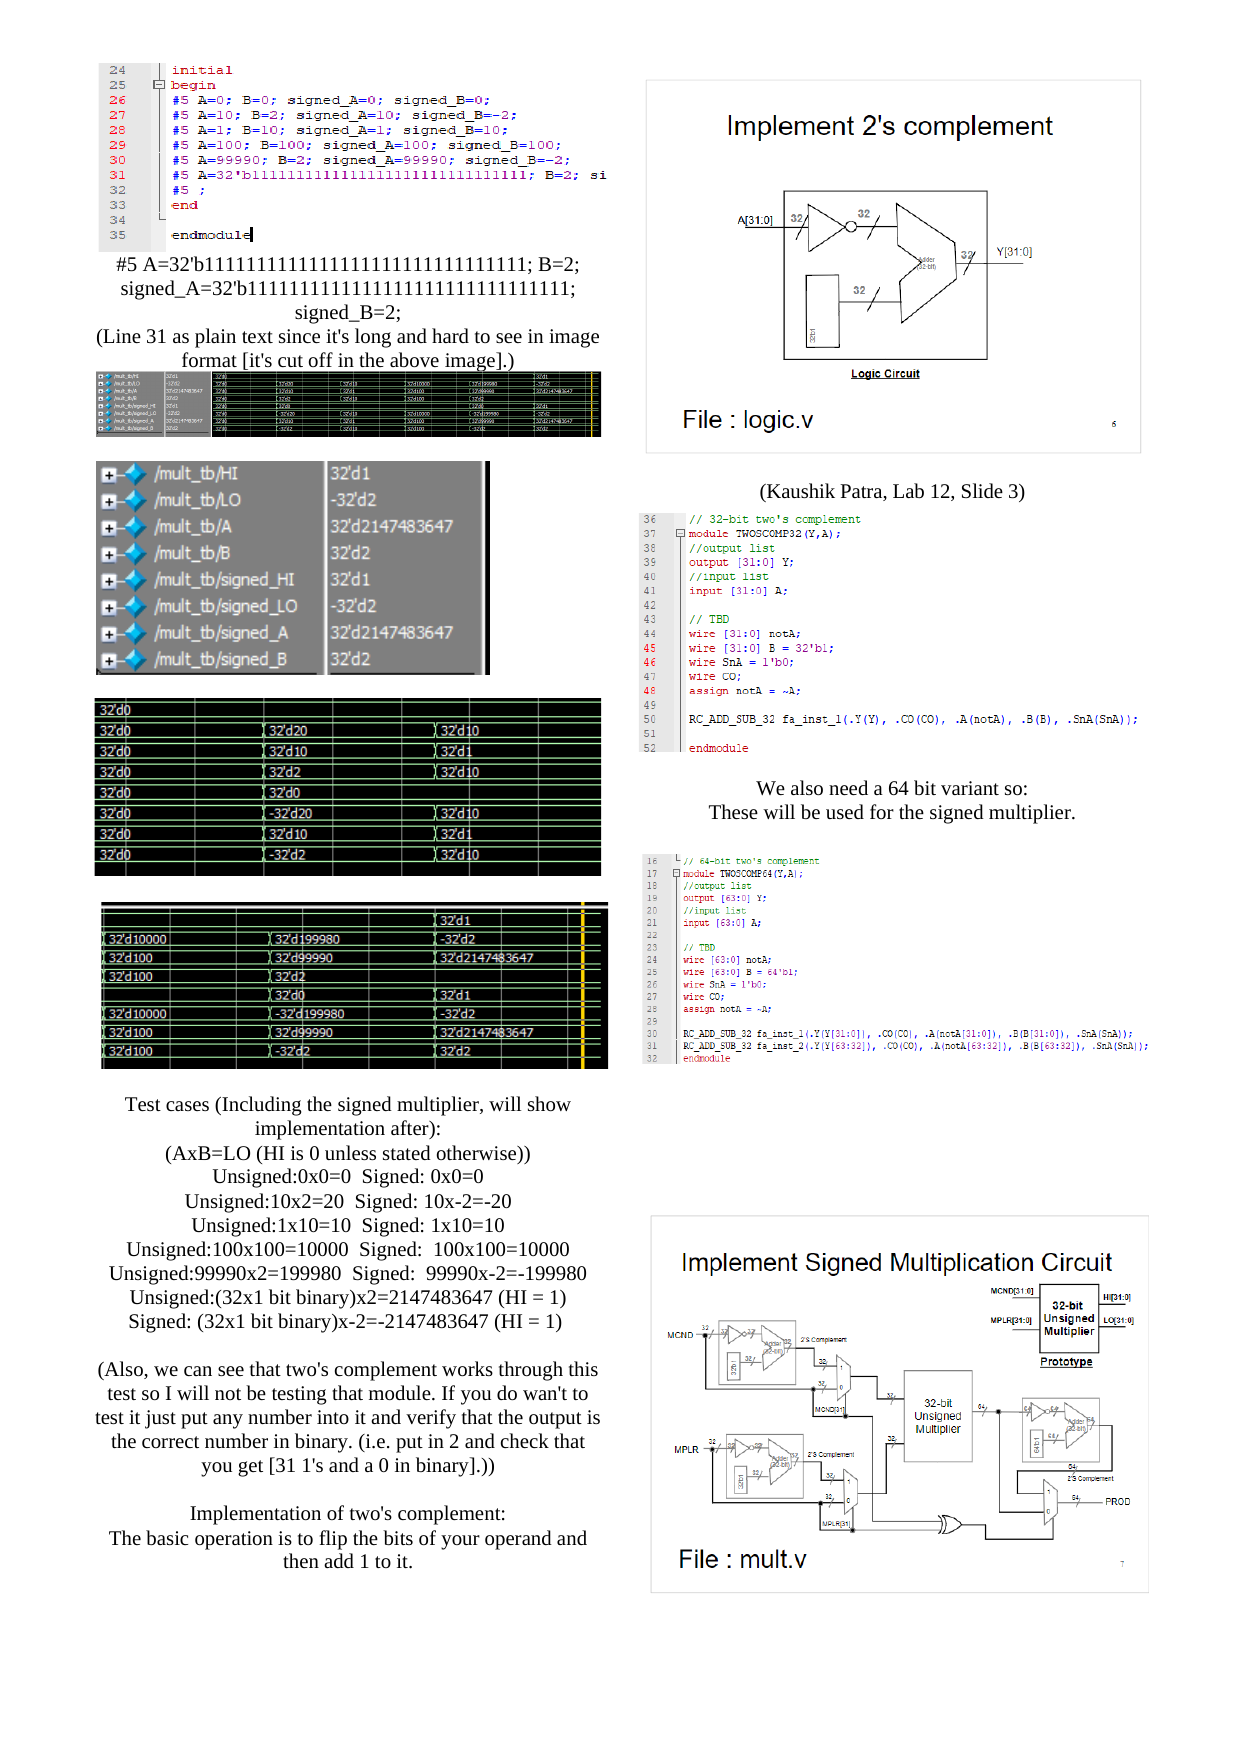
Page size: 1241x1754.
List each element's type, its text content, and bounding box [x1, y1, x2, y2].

text Unsigned:0x0=0 Signed: 0x0=0 [94, 1164, 601, 1188]
text Unsigned:99990x2=199980 Signed: 99990x-2=-199980 [94, 1261, 601, 1285]
text Unsigned:1x10=10 Signed: 1x10=10 [94, 1213, 601, 1237]
text Unsigned:(32x1 bit binary)x2=2147483647 (HI = 1) Signed: (32x1 bit binary)x-2=-2147483647 (HI = 1) [94, 1285, 601, 1333]
text #5 A=32'b1111111111111111111111111111111; B=2; signed_A=32'b1111111111111111111111111111111; signed_B=2; [94, 56, 601, 324]
text Test cases (Including the signed multiplier, will show implementation after): [94, 1092, 601, 1140]
text Implementation of two's complement: [94, 1501, 601, 1525]
text (Also, we can see that two's complement works through this test so I will not be testing that module. If you do wan't to test it just put any number into it and verify that the output is the correct number in binary. (i.e. put in 2 and check that you get [31 1's and a 0 in binary].)) [94, 1357, 601, 1477]
text Unsigned:100x100=10000 Signed: 100x100=10000 [94, 1237, 601, 1261]
text We also need a 64 bit variant so: [639, 776, 1146, 800]
text (Line 31 as plain text since it's long and hard to see in image format [it's cut off in the above image].) [94, 324, 601, 371]
text These will be used for the signed multiplier. [639, 800, 1146, 824]
text Unsigned:10x2=20 Signed: 10x-2=-20 [94, 1188, 601, 1213]
text (AxB=LO (HI is 0 unless stated otherwise)) [94, 1140, 601, 1164]
text (Kaushik Patra, Lab 12, Slide 3) [639, 479, 1146, 503]
text The basic operation is to flip the bits of your operand and then add 1 to it. [94, 1525, 601, 1573]
